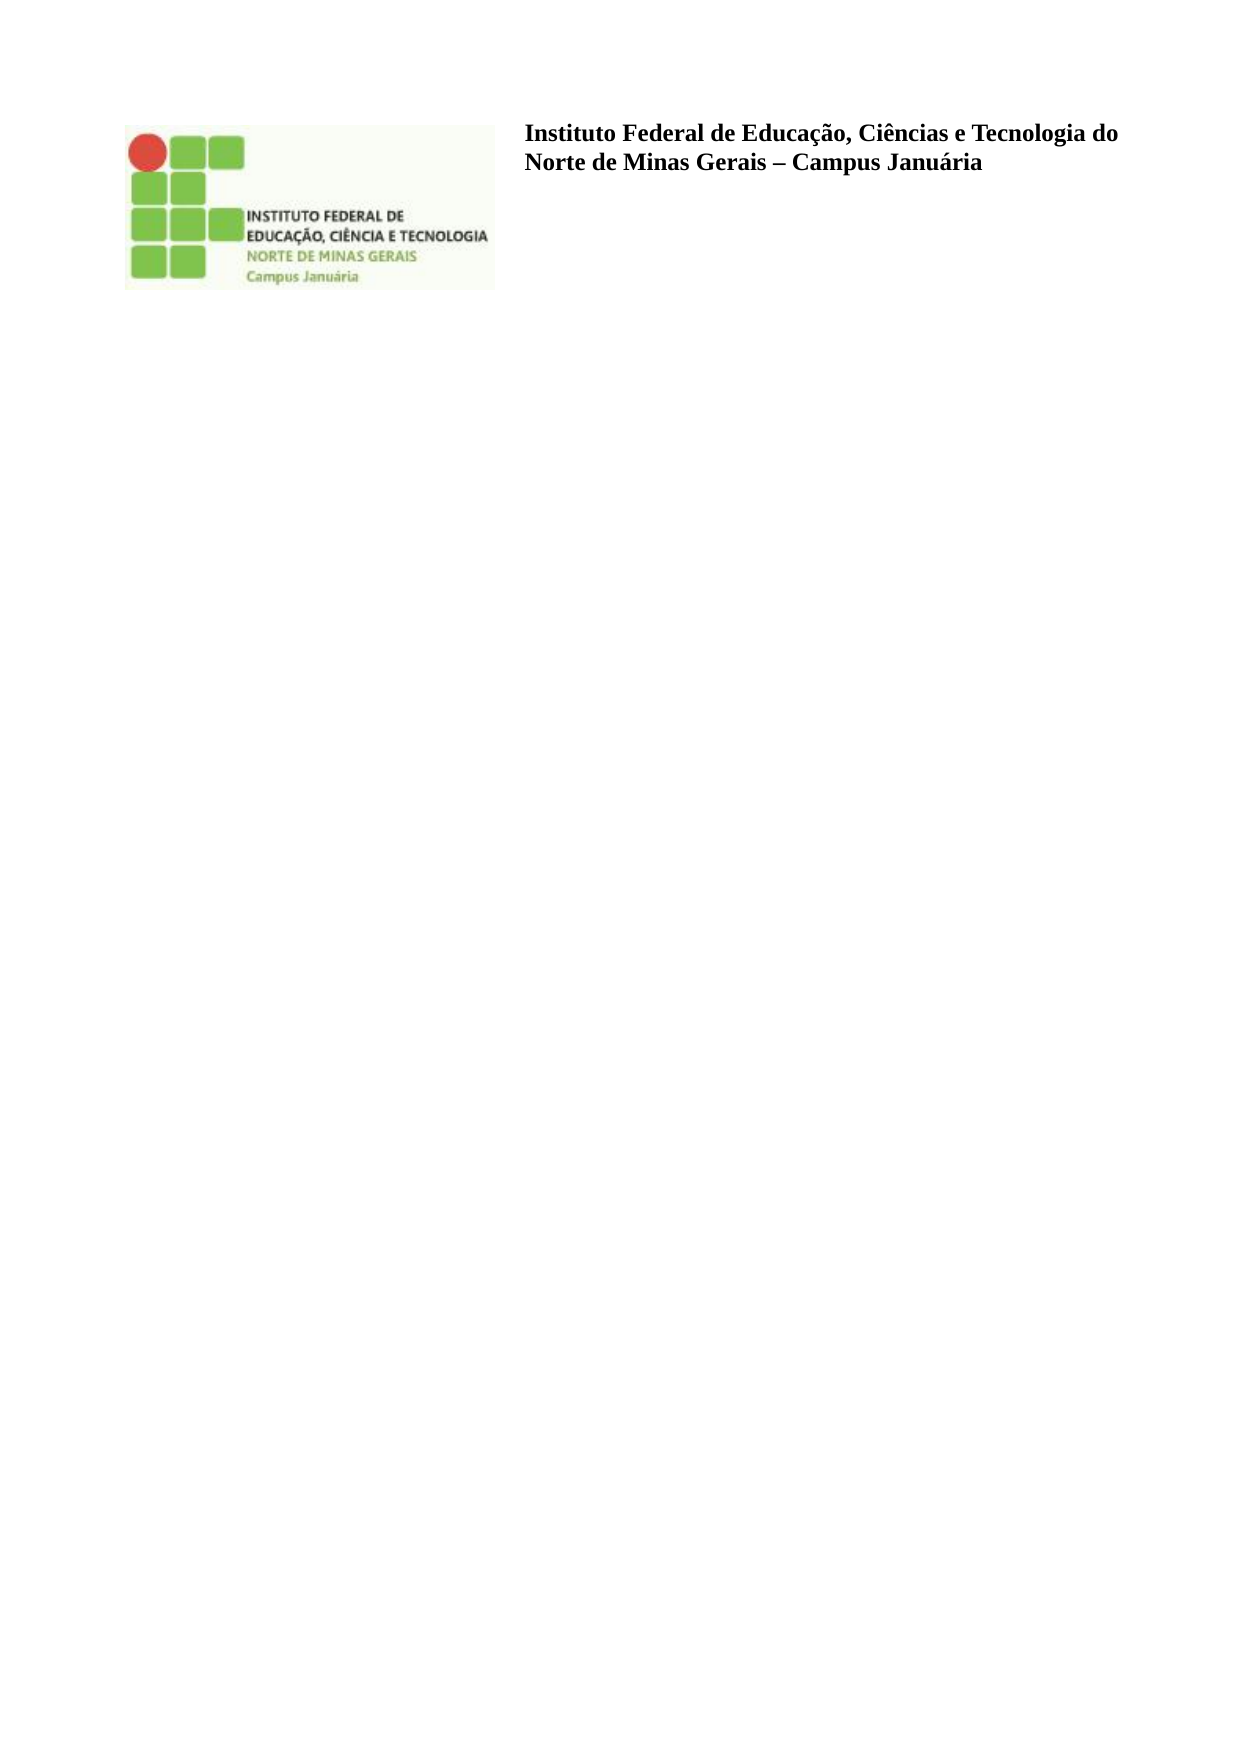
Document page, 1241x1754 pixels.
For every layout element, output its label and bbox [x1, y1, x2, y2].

picture [124, 125, 495, 290]
